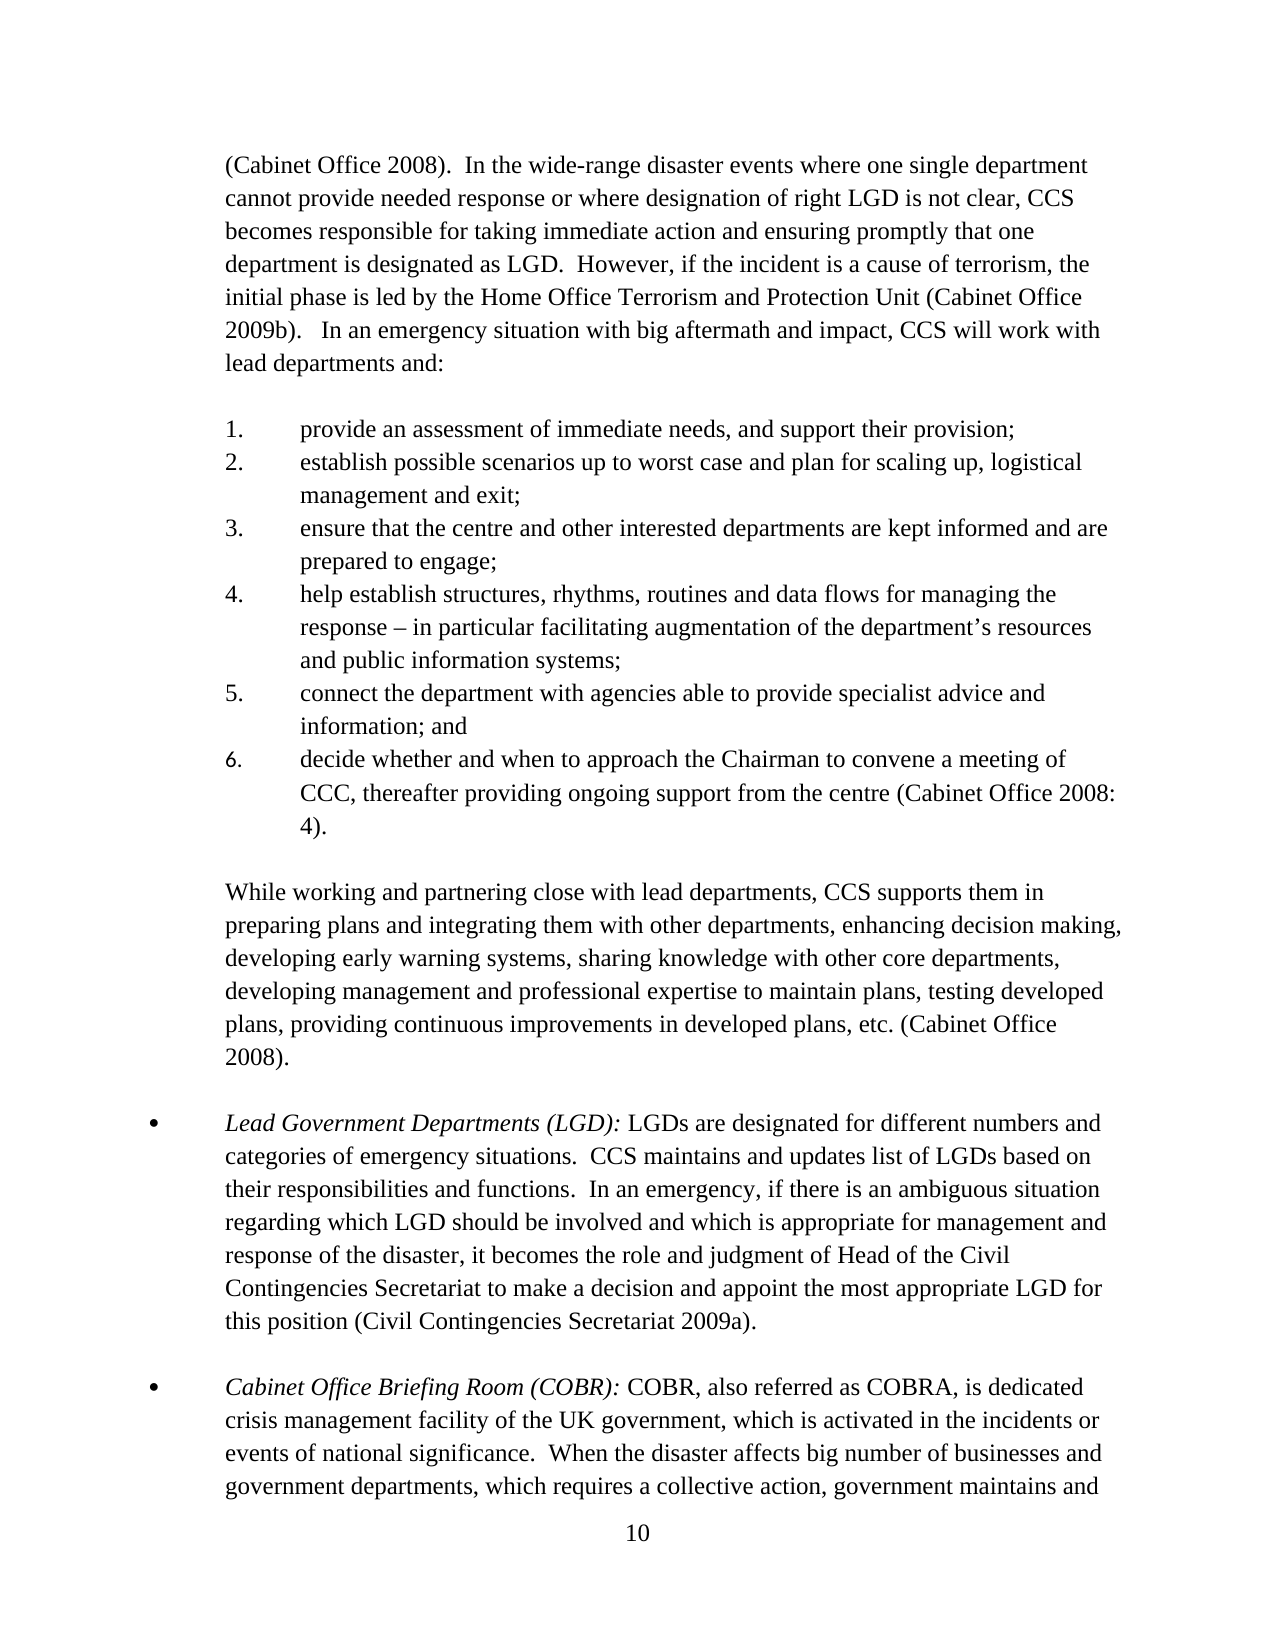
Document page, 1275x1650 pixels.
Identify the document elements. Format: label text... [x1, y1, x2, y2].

list decide whether and when to approach the Chairman to convene a meeting of CCC, thereafter providing ongoing support from the centre (Cabinet Office 2008: 4). [225, 744, 1125, 839]
list While working and partnering close with lead departments, CCS supports them in preparing plans and integrating them with other departments, enhancing decision making, developing early warning systems, sharing knowledge with other core departments, developing management and professional expertise to maintain plans, testing developed plans, providing continuous improvements in developed plans, etc. (Cabinet Office 2008). [225, 877, 1125, 1071]
list Cabinet Office Briefing Room (COBR): COBR, also referred as COBRA, is dedicated crisis management facility of the UK government, which is activated in the incidents or events of national significance. When the disaster affects big number of businesses and government departments, which requires a collective action, government maintains and [150, 1372, 1125, 1500]
list establish possible scenarios up to worst case and plan for scaling up, logistical management and exit; [225, 447, 1125, 509]
list connect the department with agencies able to provide specialist advice and information; and [225, 678, 1125, 740]
list (Cabinet Office 2008). In the wide-range disaster events where one single department cannot provide needed response or where designation of right LGD is not clear, CCS becomes responsible for taking immediate action and ensuring promptly that one department is designated as LGD. However, if the incident is a cause of terrorism, the initial phase is led by the Home Office Terrorism and Protection Unit (Cabinet Office 2009b). In an emergency situation with big aftermath and impact, CCS will work with lead departments and: [150, 150, 1125, 377]
list ensure that the centre and other interested departments are kept informed and are prepared to engage; [225, 513, 1125, 575]
list help establish structures, rhythms, routines and data flows for managing the response – in particular facilitating augmentation of the department’s resources and public information systems; [225, 579, 1125, 674]
list Lead Government Departments (LGD): LGDs are designated for different numbers and categories of emergency situations. CCS maintains and updates list of LGDs based on their responsibilities and functions. In an emergency, if there is an ambiguous situation regarding which LGD should be involved and which is appropriate for management and response of the disaster, it becomes the role and judgment of Head of the Civil Contingencies Secretariat to make a decision and appoint the most appropriate LGD for this position (Civil Contingencies Secretariat 2009a). [150, 1108, 1125, 1335]
list provide an assessment of immediate needs, and support their provision; [225, 414, 1125, 443]
